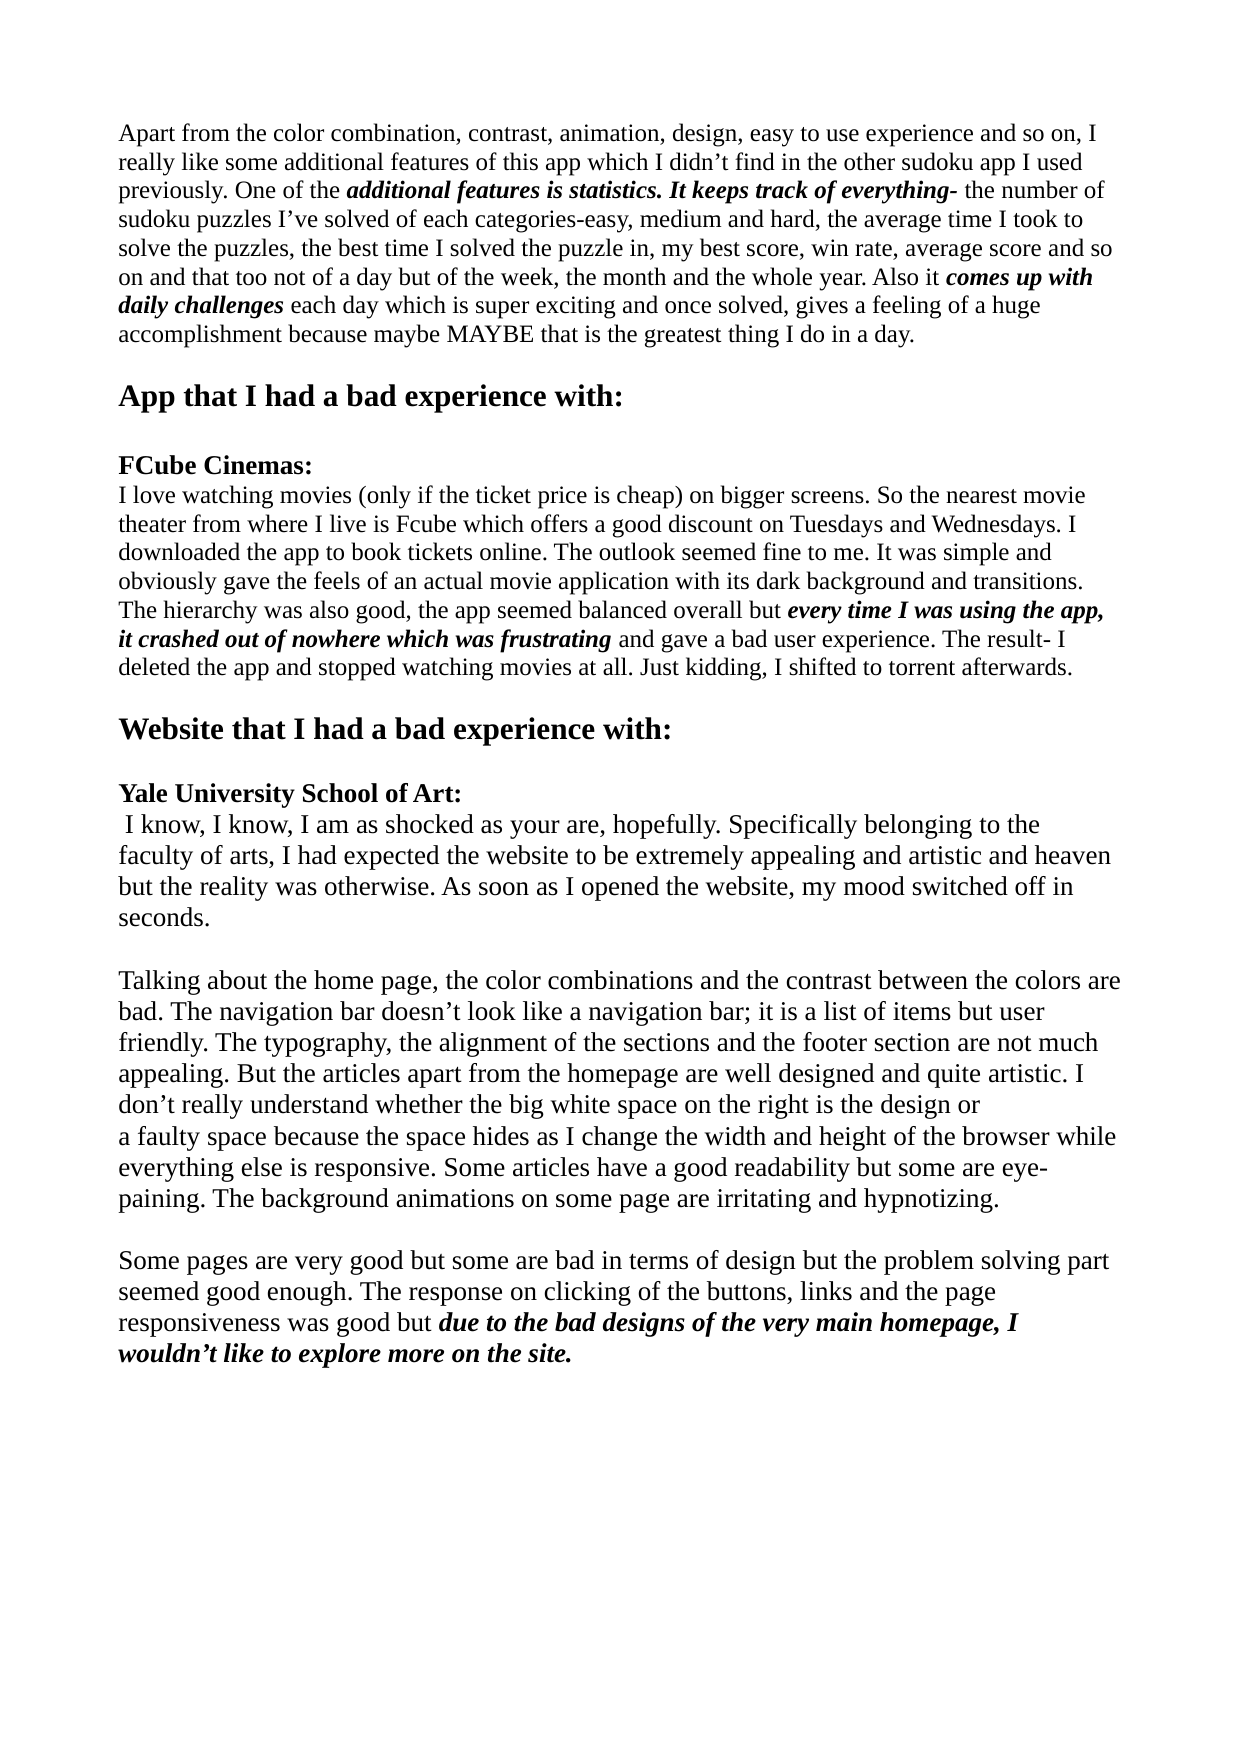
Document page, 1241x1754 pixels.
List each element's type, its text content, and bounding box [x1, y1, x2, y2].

text Some pages are very good but some are bad in terms of design but the problem solving part seemed good enough. The response on clicking of the buttons, links and the page responsiveness was good but due to the bad designs of the very main homepage, I wouldn’t like to explore more on the site. [118, 1244, 1122, 1369]
text I know, I know, I am as shocked as your are, hopefully. Specifically belonging to the faculty of arts, I had expected the website to be extremely appealing and artistic and heaven but the reality was otherwise. As soon as I opened the website, my mood switched off in seconds. [118, 808, 1122, 933]
text FCube Cinemas: [118, 449, 1122, 480]
text a faulty space because the space hides as I change the width and height of the browser while everything else is responsive. Some articles have a good readability but some are eye-paining. The background animations on some page are irritating and hypnotizing. [118, 1119, 1122, 1213]
text Yale University School of Art: [118, 777, 1122, 808]
text I love watching movies (only if the ticket price is cheap) on bigger screens. So the nearest movie theater from where I live is Fcube which offers a good discount on Tuesdays and Wednesdays. I downloaded the app to book tickets online. The outlook seemed fine to me. It was simple and obviously gave the feels of an actual movie application with its dark background and transitions. [118, 480, 1122, 595]
text Website that I had a bad experience with: [118, 710, 1122, 746]
text The hierarchy was also good, the app seemed balanced overall but every time I was using the app, it crashed out of nowhere which was frustrating and gave a bad user experience. The result- I deleted the app and stopped watching movies at all. Just kidding, I shifted to torrent afterwards. [118, 595, 1122, 681]
text Talking about the home page, the color combinations and the contrast between the colors are bad. The navigation bar doesn’t look like a navigation bar; it is a list of items but user friendly. The typography, the alignment of the sections and the footer section are not much appealing. But the articles apart from the homepage are well designed and quite artistic. I don’t really understand whether the big white space on the right is the design or [118, 964, 1122, 1119]
text Apart from the color combination, contrast, animation, design, easy to use experience and so on, I really like some additional features of this app which I didn’t find in the other sudoku app I used previously. One of the additional features is statistics. It keeps track of everything- the number of sudoku puzzles I’ve solved of each categories-easy, medium and hard, the average time I took to solve the puzzles, the best time I solved the puzzle in, my best score, win rate, average score and so on and that too not of a day but of the week, the month and the whole year. Also it comes up with daily challenges each day which is super exciting and once solved, gives a feeling of a huge accomplishment because maybe MAYBE that is the greatest thing I do in a day. [118, 118, 1122, 348]
text App that I had a bad experience with: [118, 377, 1122, 413]
